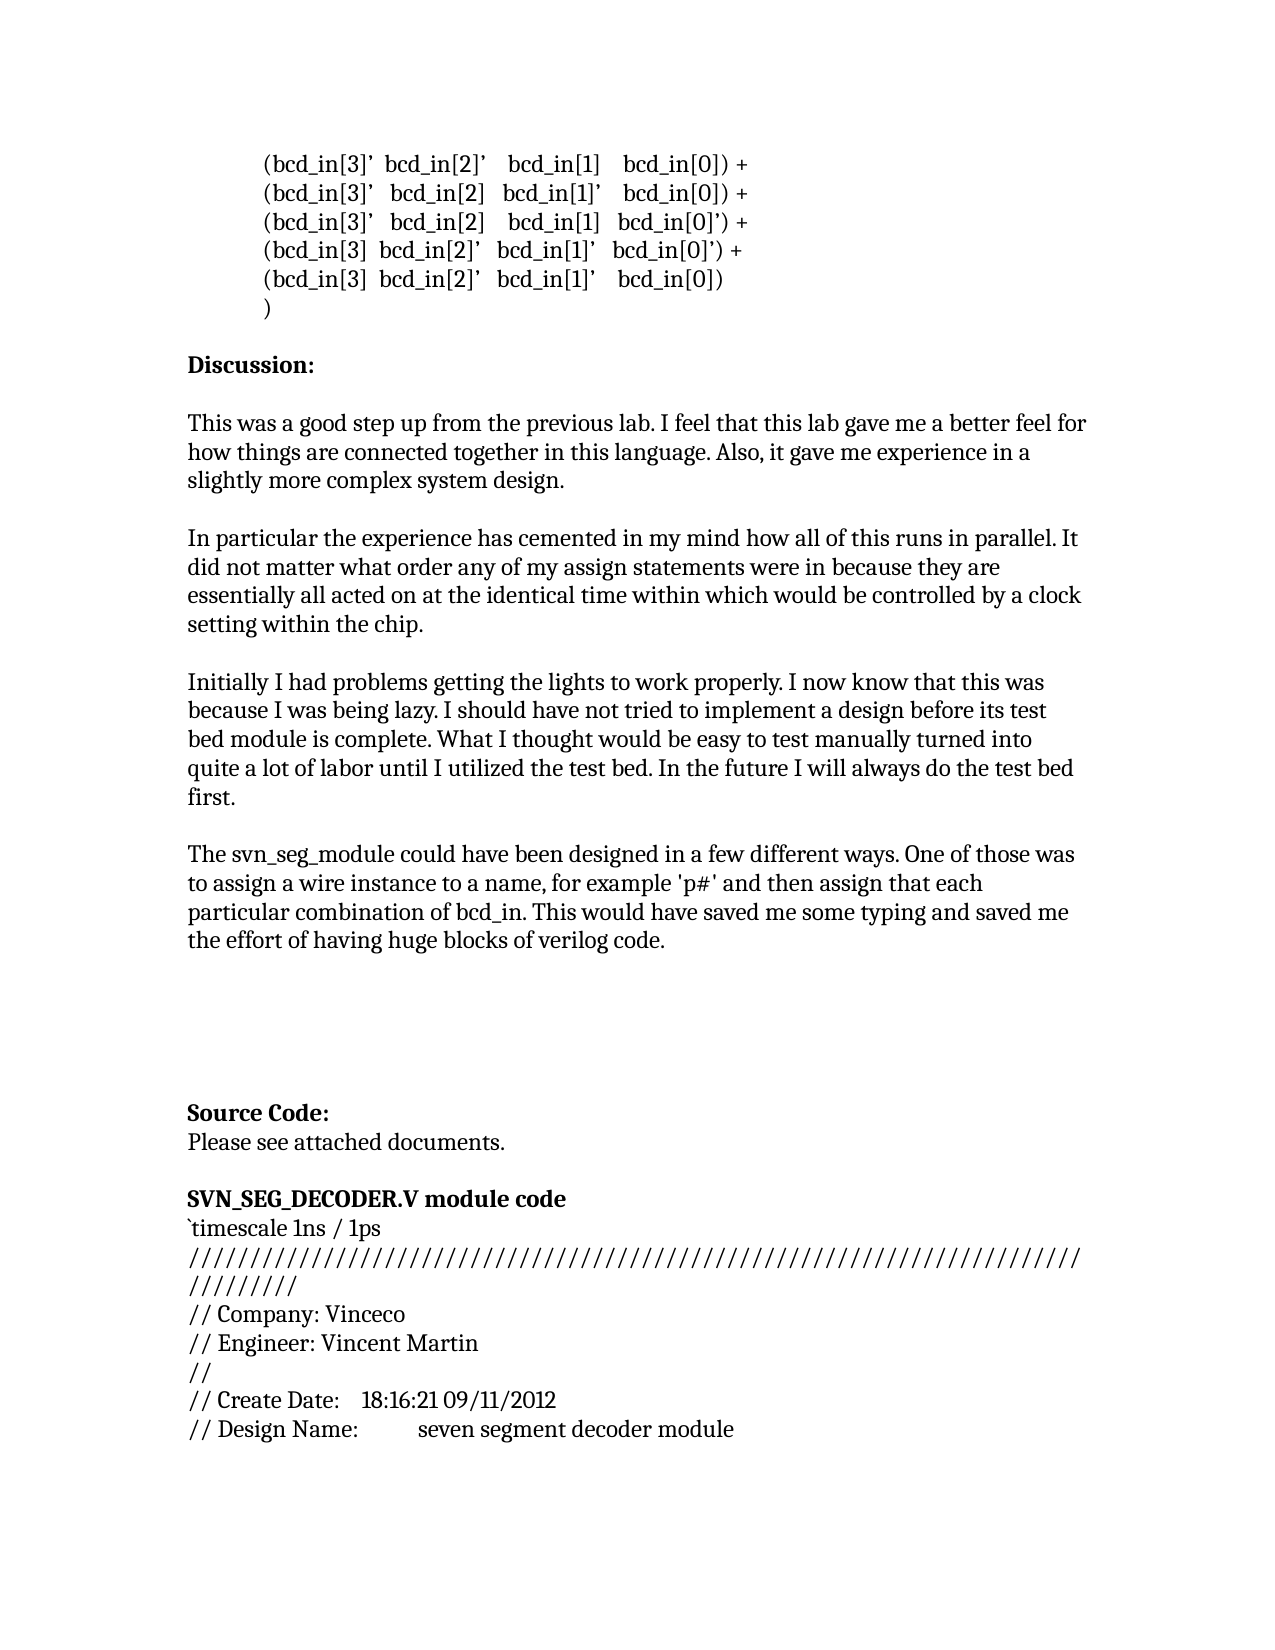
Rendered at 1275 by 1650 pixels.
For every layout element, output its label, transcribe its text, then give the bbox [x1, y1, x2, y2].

text (bcd_in[3]’ bcd_in[2]’ bcd_in[1] bcd_in[0]) + [187, 150, 1087, 179]
text ////////////////////////////////////////////////////////////////////////////////// [187, 1242, 1087, 1300]
text SVN_SEG_DECODER.V module code [187, 1185, 1087, 1214]
text // Engineer: Vincent Martin [187, 1329, 1087, 1357]
text This was a good step up from the previous lab. I feel that this lab gave me a better feel for how things are connected together in this language. Also, it gave me experience in a slightly more complex system design. [187, 409, 1087, 495]
text // Create Date: 18:16:21 09/11/2012 [187, 1386, 1087, 1415]
text // Company: Vinceco [187, 1300, 1087, 1329]
text (bcd_in[3] bcd_in[2]’ bcd_in[1]’ bcd_in[0]’) + [187, 236, 1087, 265]
text // [187, 1357, 1087, 1386]
text Please see attached documents. [187, 1127, 1087, 1156]
text (bcd_in[3]’ bcd_in[2] bcd_in[1]’ bcd_in[0]) + [187, 179, 1087, 207]
text Discussion: [187, 351, 1087, 380]
text (bcd_in[3]’ bcd_in[2] bcd_in[1] bcd_in[0]’) + [187, 207, 1087, 236]
text Source Code: [187, 1099, 1087, 1127]
text Initially I had problems getting the lights to work properly. I now know that this was because I was being lazy. I should have not tried to implement a design before its test bed module is complete. What I thought would be easy to test manually turned into quite a lot of labor until I utilized the test bed. In the future I will always do the test bed first. [187, 667, 1087, 811]
text The svn_seg_module could have been designed in a few different ways. One of those was to assign a wire instance to a name, for example 'p#' and then assign that each particular combination of bcd_in. This would have saved me some typing and saved me the effort of having huge blocks of verilog code. [187, 840, 1087, 955]
text In particular the experience has cemented in my mind how all of this runs in parallel. It did not matter what order any of my assign statements were in because they are essentially all acted on at the identical time within which would be controlled by a clock setting within the chip. [187, 524, 1087, 639]
text // Design Name: seven segment decoder module [187, 1415, 1087, 1444]
text `timescale 1ns / 1ps [187, 1214, 1087, 1242]
text ) [187, 294, 1087, 322]
text (bcd_in[3] bcd_in[2]’ bcd_in[1]’ bcd_in[0]) [187, 265, 1087, 294]
